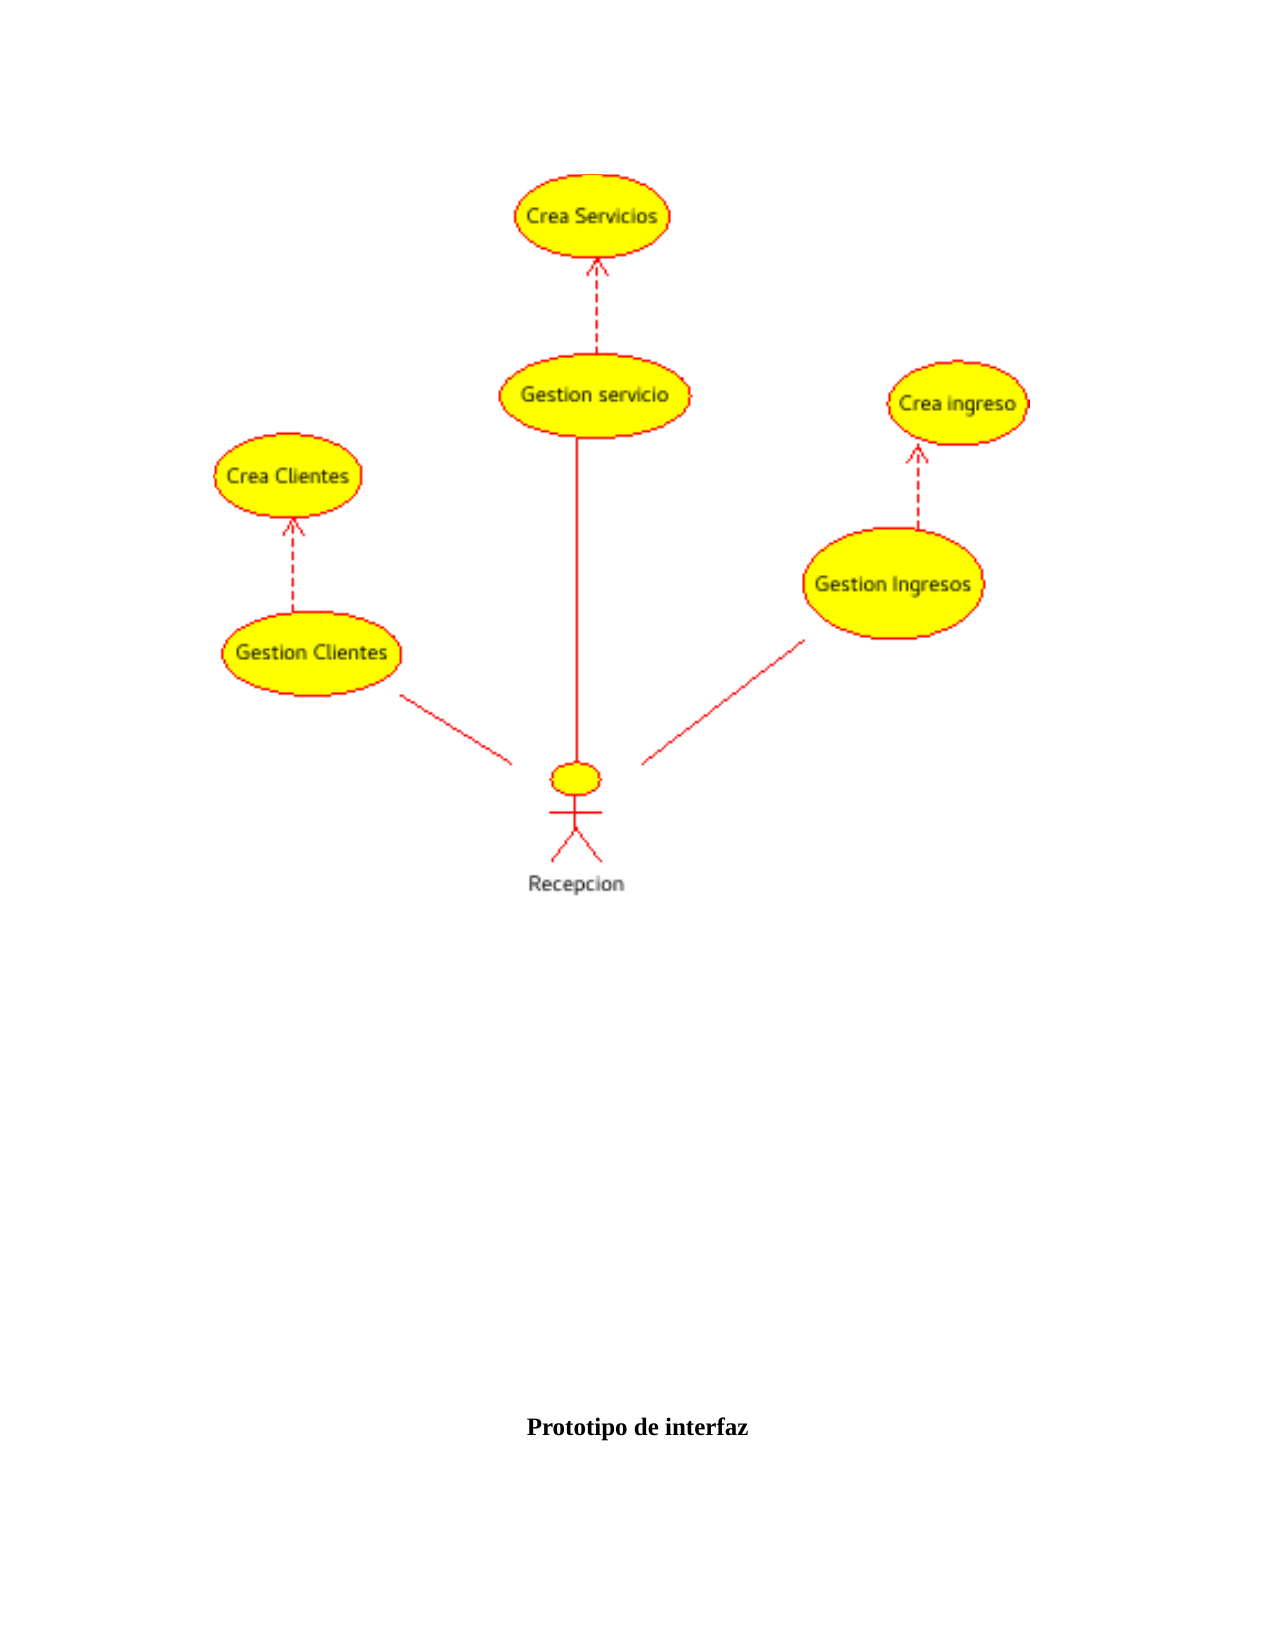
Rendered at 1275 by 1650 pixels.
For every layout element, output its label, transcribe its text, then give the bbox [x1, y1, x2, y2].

text Prototipo de interfaz [118, 1412, 1157, 1441]
picture [213, 174, 1030, 898]
